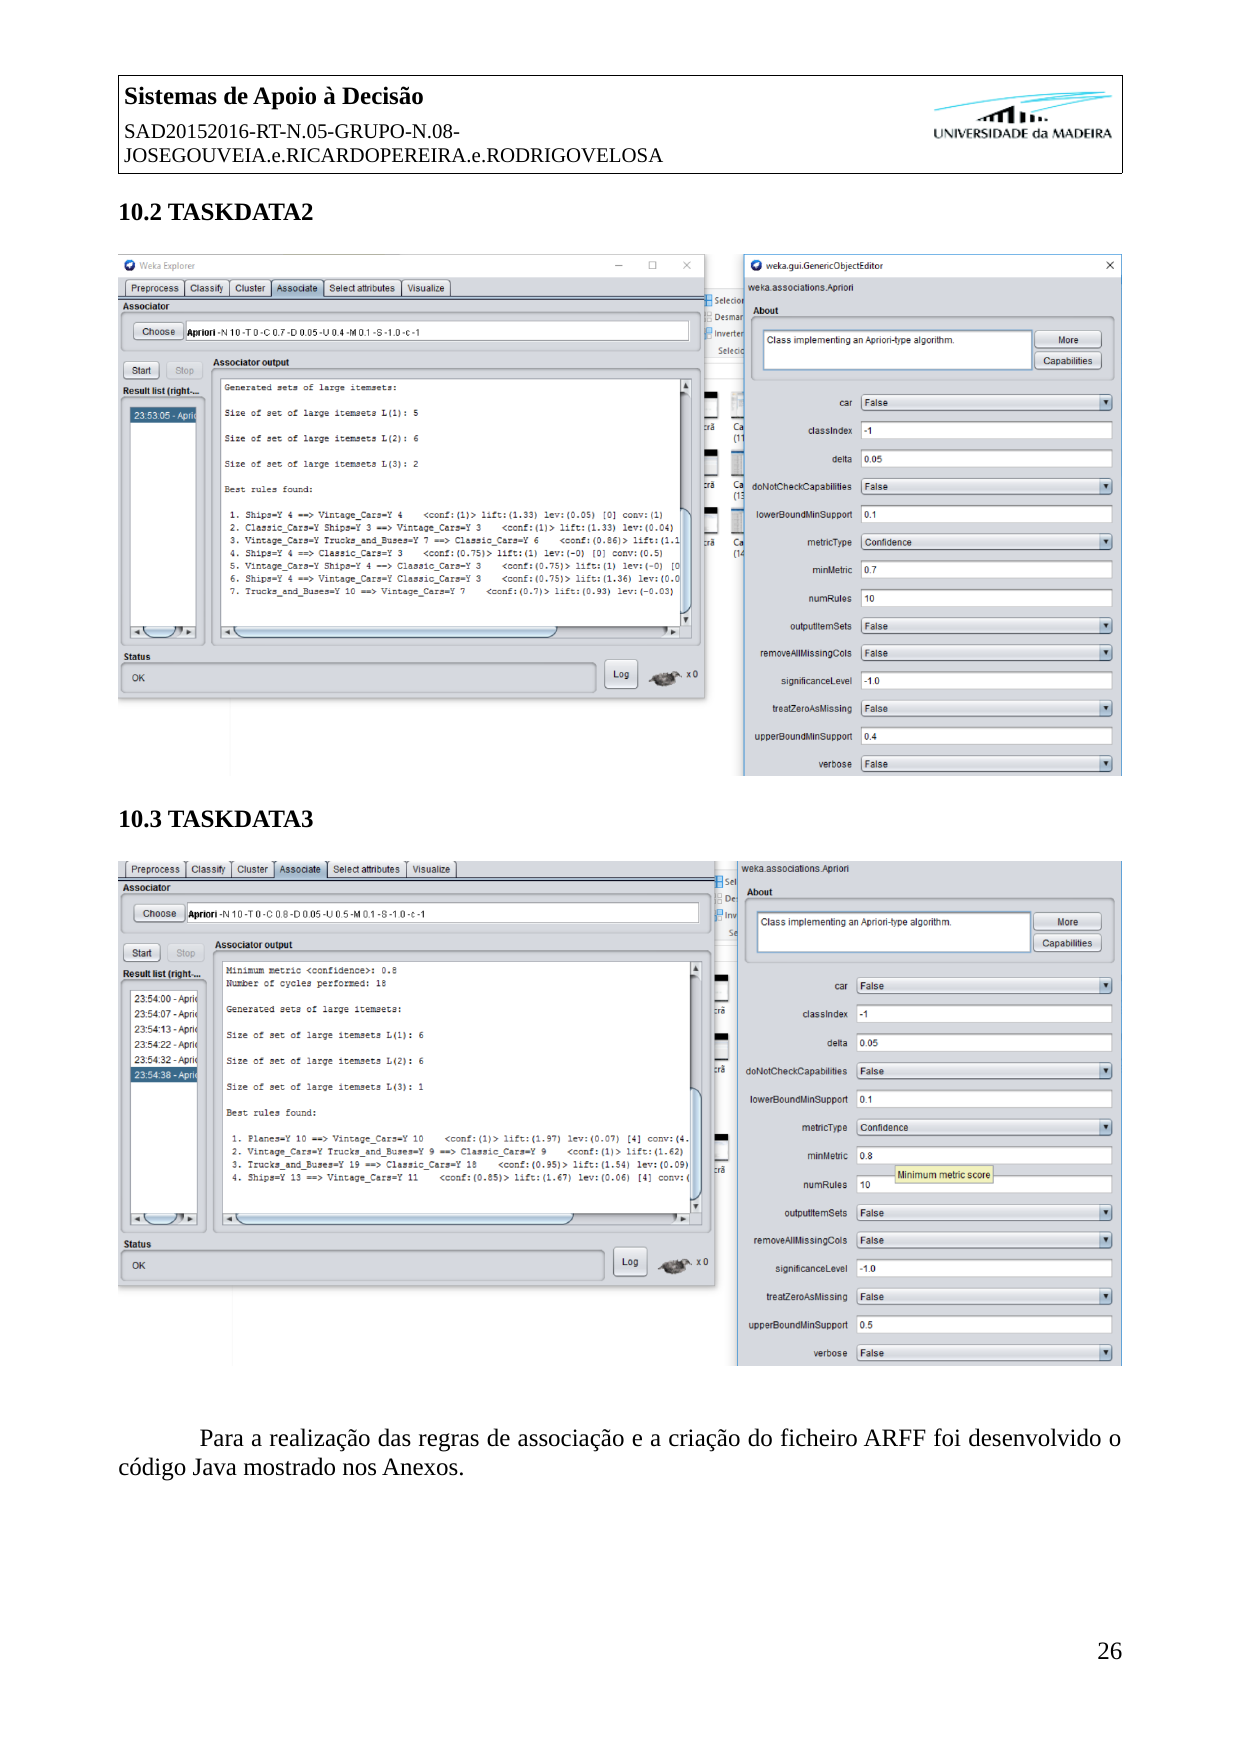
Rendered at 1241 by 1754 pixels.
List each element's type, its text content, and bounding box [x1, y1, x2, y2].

text 10.3 TASKDATA3 [118, 804, 1122, 833]
picture [118, 861, 1122, 1366]
picture [919, 80, 1120, 145]
text 10.2 TASKDATA2 [118, 197, 1122, 226]
picture [118, 254, 1122, 776]
text Para a realização das regras de associação e a criação do ficheiro ARFF foi desenvolvido o código Java mostrado nos Anexos. [118, 1423, 1122, 1481]
